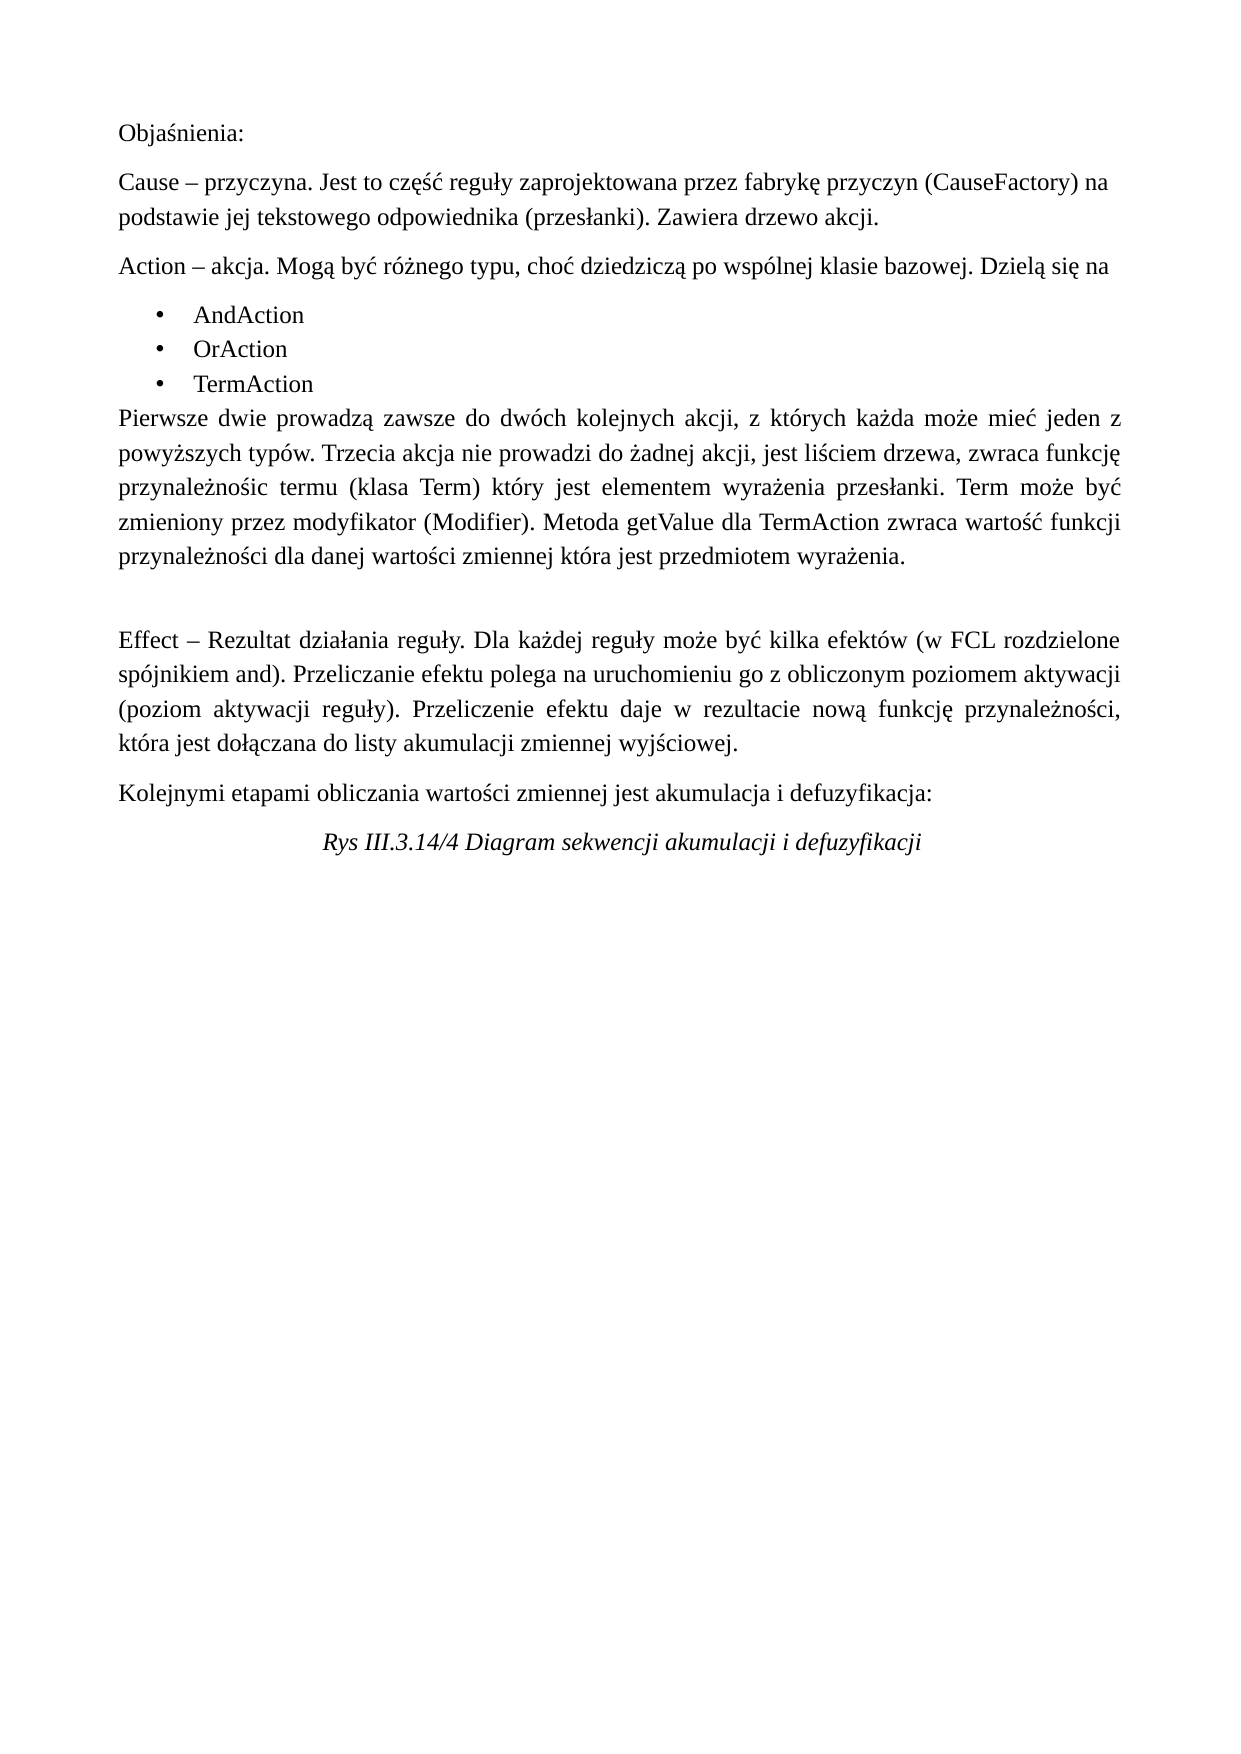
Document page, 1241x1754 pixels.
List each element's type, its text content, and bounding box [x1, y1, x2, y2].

text Objaśnienia: [118, 118, 1122, 147]
text Pierwsze dwie prowadzą zawsze do dwóch kolejnych akcji, z których każda może mieć jeden z powyższych typów. Trzecia akcja nie prowadzi do żadnej akcji, jest liściem drzewa, zwraca funkcję przynależnośic termu (klasa Term) który jest elementem wyrażenia przesłanki. Term może być zmieniony przez modyfikator (Modifier). Metoda getValue dla TermAction zwraca wartość funkcji przynależności dla danej wartości zmiennej która jest przedmiotem wyrażenia. [118, 403, 1122, 570]
list AndAction [156, 300, 1122, 328]
text Kolejnymi etapami obliczania wartości zmiennej jest akumulacja i defuzyfikacja: [118, 778, 1122, 806]
text Action – akcja. Mogą być różnego typu, choć dziedziczą po wspólnej klasie bazowej. Dzielą się na [118, 251, 1122, 279]
text Effect – Rezultat działania reguły. Dla każdej reguły może być kilka efektów (w FCL rozdzielone spójnikiem and). Przeliczanie efektu polega na uruchomieniu go z obliczonym poziomem aktywacji (poziom aktywacji reguły). Przeliczenie efektu daje w rezultacie nową funkcję przynależności, która jest dołączana do listy akumulacji zmiennej wyjściowej. [118, 590, 1122, 757]
list TermAction [156, 369, 1122, 397]
text Cause – przyczyna. Jest to część reguły zaprojektowana przez fabrykę przyczyn (CauseFactory) na podstawie jej tekstowego odpowiednika (przesłanki). Zawiera drzewo akcji. [118, 167, 1122, 230]
text Rys III.3.14/4 Diagram sekwencji akumulacji i defuzyfikacji [118, 827, 1122, 856]
list OrAction [156, 334, 1122, 363]
